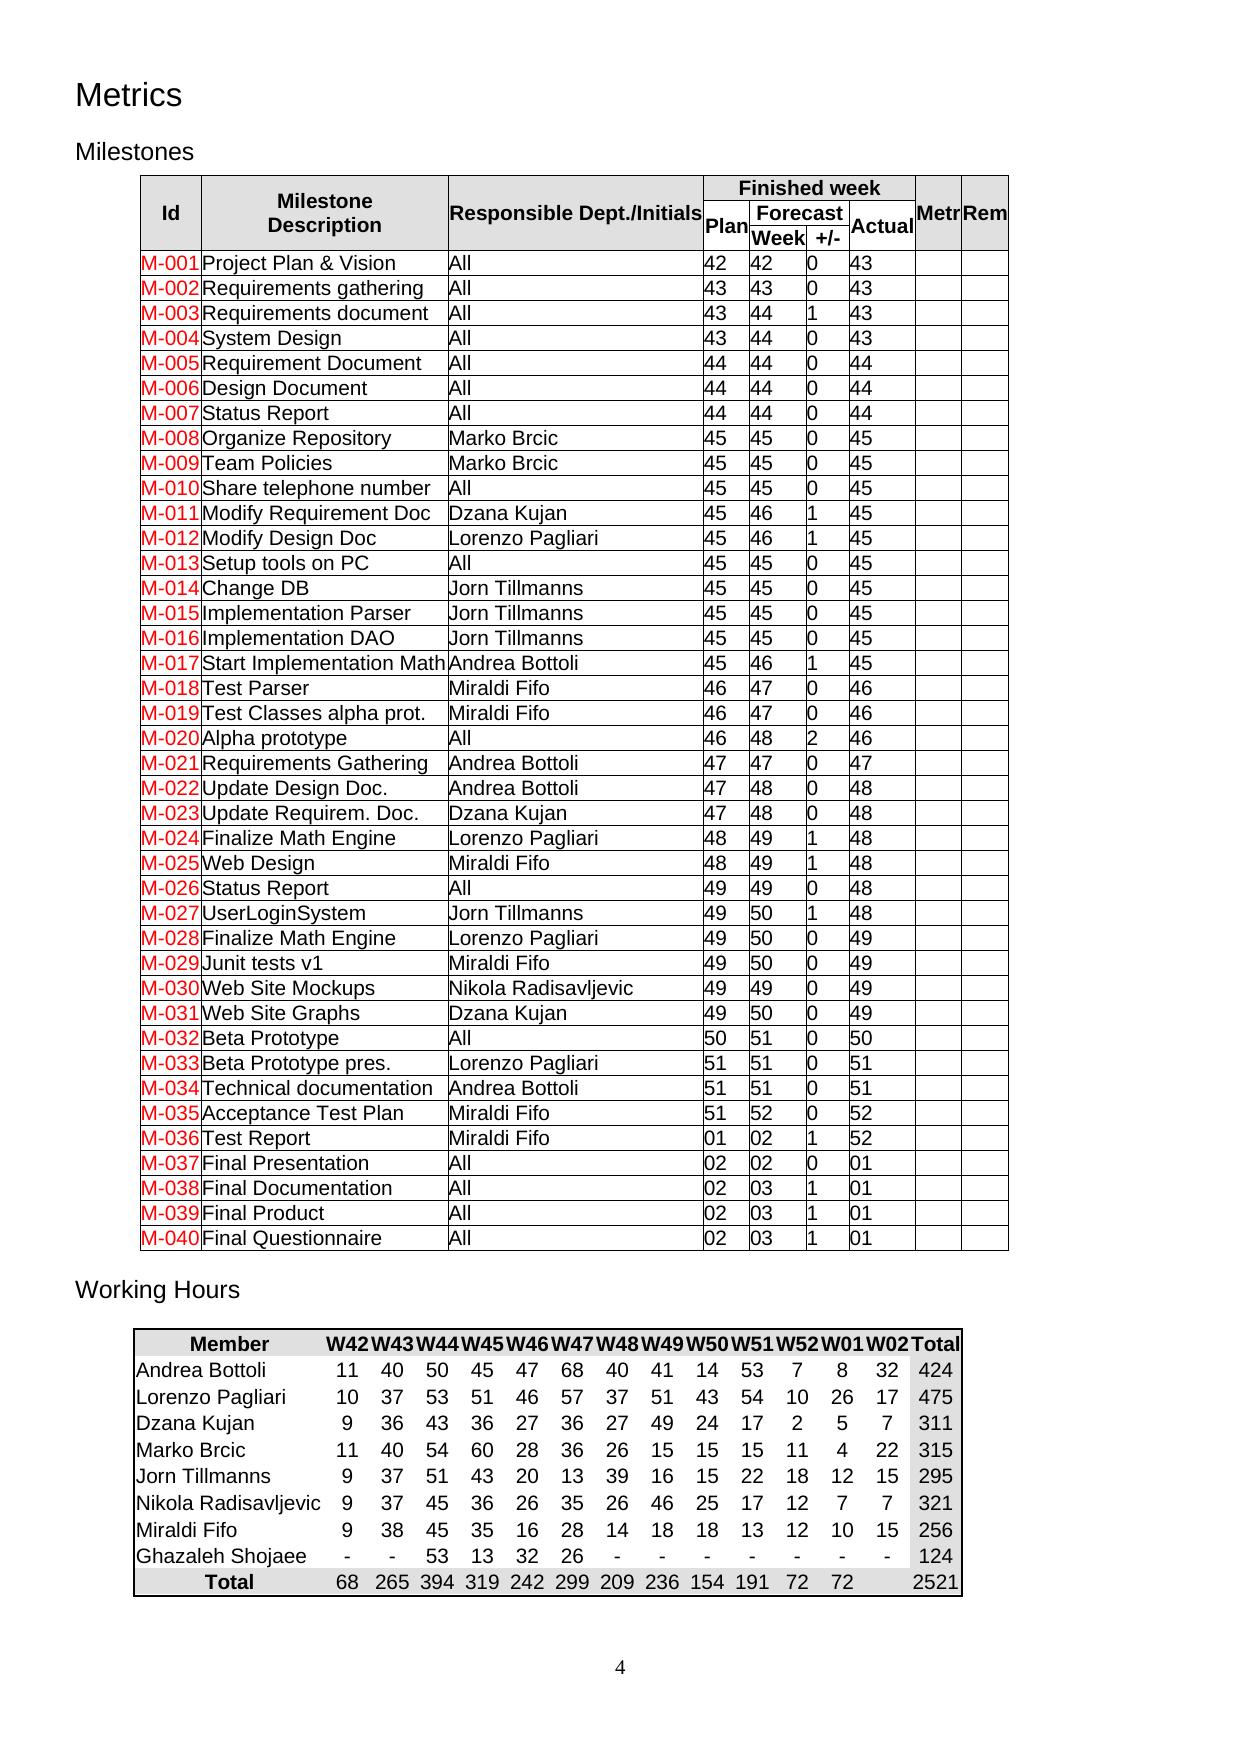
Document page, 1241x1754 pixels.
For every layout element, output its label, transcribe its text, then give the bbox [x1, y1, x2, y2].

table_cell +/- [807, 226, 849, 250]
table_cell Jorn Tillmanns [449, 626, 703, 650]
table_cell 45 [460, 1356, 505, 1382]
table_cell 11 [325, 1435, 370, 1462]
table_cell 43 [850, 276, 915, 300]
table_header W43 [370, 1330, 415, 1356]
table_cell Organize Repository [202, 426, 448, 450]
table_cell - [325, 1541, 370, 1568]
table_cell Final Documentation [202, 1176, 448, 1200]
table_cell Plan [704, 201, 749, 250]
table_cell M-013 [141, 551, 201, 575]
table_cell 47 [750, 676, 806, 700]
table_cell 209 [595, 1568, 640, 1594]
table_cell 295 [910, 1462, 961, 1488]
table_cell 43 [850, 326, 915, 350]
table_cell [962, 676, 1008, 700]
table_cell 0 [807, 601, 849, 625]
table_cell Test Report [202, 1126, 448, 1150]
table_cell M-019 [141, 701, 201, 725]
table_cell Finalize Math Engine [202, 826, 448, 850]
table_cell 9 [325, 1515, 370, 1541]
table_cell 424 [910, 1356, 961, 1382]
table_cell [916, 976, 961, 1000]
table_cell [962, 351, 1008, 375]
table_cell 46 [850, 676, 915, 700]
table_cell Final Questionnaire [202, 1226, 448, 1250]
table_cell 20 [505, 1462, 550, 1488]
table_cell 51 [704, 1101, 749, 1125]
table_cell 32 [865, 1356, 910, 1382]
table_cell 51 [750, 1051, 806, 1075]
table_cell 1 [807, 301, 849, 325]
table_cell All [449, 726, 703, 750]
table_header W46 [505, 1330, 550, 1356]
table_cell 38 [370, 1515, 415, 1541]
table_cell M-035 [141, 1101, 201, 1125]
table_header Milestone Description [202, 176, 448, 250]
table_cell Jorn Tillmanns [135, 1462, 325, 1488]
table_cell 48 [850, 826, 915, 850]
table_cell 25 [685, 1488, 730, 1515]
table_cell M-005 [141, 351, 201, 375]
table_cell [916, 326, 961, 350]
table_cell Marko Brcic [449, 451, 703, 475]
table_cell Lorenzo Pagliari [449, 1051, 703, 1075]
table_cell - [820, 1541, 865, 1568]
table_cell [962, 701, 1008, 725]
table_cell [916, 351, 961, 375]
table_cell Alpha prototype [202, 726, 448, 750]
table_cell 0 [807, 626, 849, 650]
table_cell 46 [850, 726, 915, 750]
table_cell [962, 1201, 1008, 1225]
table_cell 15 [730, 1435, 775, 1462]
table_cell 44 [750, 351, 806, 375]
table_cell [916, 1176, 961, 1200]
table_cell 45 [704, 526, 749, 550]
table_cell 47 [750, 751, 806, 775]
table_cell Miraldi Fifo [449, 951, 703, 975]
table_cell 27 [505, 1409, 550, 1435]
table_cell All [449, 1226, 703, 1250]
table_cell M-040 [141, 1226, 201, 1250]
table_cell [962, 601, 1008, 625]
table_cell 36 [370, 1409, 415, 1435]
table_cell 02 [704, 1201, 749, 1225]
table_cell 01 [850, 1176, 915, 1200]
table_cell M-017 [141, 651, 201, 675]
table_cell [916, 726, 961, 750]
table_cell 72 [775, 1568, 820, 1594]
table_header W01 [820, 1330, 865, 1356]
table_cell [962, 726, 1008, 750]
table_cell 1 [807, 651, 849, 675]
table_cell Andrea Bottoli [135, 1356, 325, 1382]
table_header W51 [730, 1330, 775, 1356]
table_cell [916, 276, 961, 300]
table_cell 44 [704, 351, 749, 375]
table_cell Marko Brcic [135, 1435, 325, 1462]
table_cell M-016 [141, 626, 201, 650]
table_cell - [595, 1541, 640, 1568]
table_cell Setup tools on PC [202, 551, 448, 575]
table_cell [916, 1051, 961, 1075]
table_cell 1 [807, 1126, 849, 1150]
table_cell 0 [807, 1151, 849, 1175]
table_cell 03 [750, 1176, 806, 1200]
table_cell Andrea Bottoli [449, 651, 703, 675]
table_cell 8 [820, 1356, 865, 1382]
table_cell 45 [704, 451, 749, 475]
table_cell 17 [730, 1409, 775, 1435]
table_cell 26 [820, 1382, 865, 1409]
table_cell [916, 1026, 961, 1050]
table_cell 53 [415, 1541, 460, 1568]
table_cell 35 [460, 1515, 505, 1541]
table_cell All [449, 1151, 703, 1175]
table_cell Jorn Tillmanns [449, 901, 703, 925]
table_cell 0 [807, 1026, 849, 1050]
table_cell 42 [704, 251, 749, 275]
table_header Metr [916, 176, 961, 250]
table_cell 49 [704, 976, 749, 1000]
table_cell 124 [910, 1541, 961, 1568]
table_cell 46 [704, 726, 749, 750]
table_cell System Design [202, 326, 448, 350]
table_cell 44 [750, 401, 806, 425]
table_cell 46 [704, 701, 749, 725]
table_cell All [449, 401, 703, 425]
table_cell 50 [750, 901, 806, 925]
table_cell 44 [704, 376, 749, 400]
table_cell 44 [750, 326, 806, 350]
table_cell Technical documentation [202, 1076, 448, 1100]
table_cell 49 [704, 1001, 749, 1025]
table_cell 43 [685, 1382, 730, 1409]
subtitle Metrics [75, 75, 1165, 113]
table_cell 45 [850, 551, 915, 575]
table_cell [962, 976, 1008, 1000]
table_cell 46 [505, 1382, 550, 1409]
table_cell [916, 701, 961, 725]
table_cell M-031 [141, 1001, 201, 1025]
table_cell 45 [750, 626, 806, 650]
table_cell [916, 401, 961, 425]
table_cell 22 [730, 1462, 775, 1488]
table_cell [962, 426, 1008, 450]
table_cell [916, 801, 961, 825]
table_cell Dzana Kujan [449, 801, 703, 825]
table_cell - [640, 1541, 685, 1568]
table_cell 46 [850, 701, 915, 725]
table_cell 45 [750, 601, 806, 625]
table_cell 03 [750, 1201, 806, 1225]
table_cell 22 [865, 1435, 910, 1462]
table_cell Requirements Gathering [202, 751, 448, 775]
table_cell 52 [850, 1126, 915, 1150]
table_cell 191 [730, 1568, 775, 1594]
table_cell 49 [750, 976, 806, 1000]
table_cell 54 [730, 1382, 775, 1409]
table_cell [916, 901, 961, 925]
table_cell Status Report [202, 876, 448, 900]
table_cell 48 [704, 826, 749, 850]
table_cell 13 [550, 1462, 595, 1488]
table_cell 32 [505, 1541, 550, 1568]
table_cell UserLoginSystem [202, 901, 448, 925]
table_cell 36 [460, 1488, 505, 1515]
table_cell - [730, 1541, 775, 1568]
table_cell Implementation Parser [202, 601, 448, 625]
table_header W02 [865, 1330, 910, 1356]
table_cell 265 [370, 1568, 415, 1594]
table_cell M-039 [141, 1201, 201, 1225]
table_cell 43 [415, 1409, 460, 1435]
table_cell Status Report [202, 401, 448, 425]
table_cell 50 [750, 1001, 806, 1025]
table_cell Test Classes alpha prot. [202, 701, 448, 725]
table_cell 394 [415, 1568, 460, 1594]
table_cell [962, 1151, 1008, 1175]
table_cell [916, 451, 961, 475]
table_cell 54 [415, 1435, 460, 1462]
table_cell [962, 826, 1008, 850]
table_cell Start Implementation Math [202, 651, 448, 675]
table_cell M-033 [141, 1051, 201, 1075]
table_cell 26 [595, 1488, 640, 1515]
table_cell All [449, 1176, 703, 1200]
table_cell 0 [807, 451, 849, 475]
table_cell All [449, 301, 703, 325]
table_cell [962, 251, 1008, 275]
table_cell Beta Prototype pres. [202, 1051, 448, 1075]
table_cell 02 [704, 1151, 749, 1175]
table_cell 0 [807, 1001, 849, 1025]
table_cell [962, 901, 1008, 925]
table_cell Miraldi Fifo [449, 851, 703, 875]
table_cell 17 [865, 1382, 910, 1409]
table_cell Requirement Document [202, 351, 448, 375]
table_cell M-001 [141, 251, 201, 275]
table_cell 51 [460, 1382, 505, 1409]
table_cell 1 [807, 1176, 849, 1200]
table_cell [916, 601, 961, 625]
table_cell 45 [750, 476, 806, 500]
text Working Hours [75, 1275, 1165, 1304]
table_cell 51 [415, 1462, 460, 1488]
table_cell 0 [807, 1101, 849, 1125]
table_cell 46 [704, 676, 749, 700]
table_cell 24 [685, 1409, 730, 1435]
table_cell [916, 751, 961, 775]
table_cell 45 [850, 601, 915, 625]
table_cell 49 [850, 976, 915, 1000]
table_cell 45 [850, 626, 915, 650]
table_cell 52 [750, 1101, 806, 1125]
table_cell 45 [704, 551, 749, 575]
table_cell 47 [704, 751, 749, 775]
table_cell 45 [850, 576, 915, 600]
table_cell 256 [910, 1515, 961, 1541]
table_header W50 [685, 1330, 730, 1356]
table_cell 43 [750, 276, 806, 300]
table_cell Share telephone number [202, 476, 448, 500]
table_cell 49 [750, 876, 806, 900]
table_cell 37 [370, 1488, 415, 1515]
table_cell 10 [775, 1382, 820, 1409]
table_cell [962, 776, 1008, 800]
table_cell M-006 [141, 376, 201, 400]
table_cell [962, 276, 1008, 300]
table_cell [962, 401, 1008, 425]
table_cell 51 [850, 1051, 915, 1075]
table_header Member [135, 1330, 325, 1356]
table_cell Marko Brcic [449, 426, 703, 450]
table_cell Web Site Mockups [202, 976, 448, 1000]
table_cell 51 [850, 1076, 915, 1100]
table_cell All [449, 251, 703, 275]
table_cell 47 [505, 1356, 550, 1382]
table_cell 49 [750, 851, 806, 875]
table_cell [916, 576, 961, 600]
table_cell Lorenzo Pagliari [449, 526, 703, 550]
table_cell All [449, 476, 703, 500]
table_cell M-011 [141, 501, 201, 525]
table_cell 12 [775, 1515, 820, 1541]
table_cell - [775, 1541, 820, 1568]
table_header W44 [415, 1330, 460, 1356]
table_cell M-009 [141, 451, 201, 475]
table_cell 36 [550, 1409, 595, 1435]
table_cell 39 [595, 1462, 640, 1488]
table_cell 15 [685, 1435, 730, 1462]
table_cell 0 [807, 351, 849, 375]
table_cell Junit tests v1 [202, 951, 448, 975]
table_cell 0 [807, 1051, 849, 1075]
table_cell 0 [807, 326, 849, 350]
table_cell 01 [850, 1201, 915, 1225]
table_cell 42 [750, 251, 806, 275]
table_cell [962, 876, 1008, 900]
table_cell 0 [807, 401, 849, 425]
table_cell 48 [704, 851, 749, 875]
table_cell [962, 1176, 1008, 1200]
table_cell 40 [370, 1435, 415, 1462]
table_cell 49 [640, 1409, 685, 1435]
table_cell 48 [750, 776, 806, 800]
table_cell 51 [750, 1026, 806, 1050]
table_cell Jorn Tillmanns [449, 576, 703, 600]
table_cell [916, 651, 961, 675]
table_cell [916, 301, 961, 325]
table_cell 0 [807, 701, 849, 725]
table_cell Acceptance Test Plan [202, 1101, 448, 1125]
table_cell M-015 [141, 601, 201, 625]
table_cell [962, 326, 1008, 350]
table_cell 47 [704, 776, 749, 800]
table_cell 45 [750, 426, 806, 450]
table_header Finished week [704, 176, 915, 200]
table_cell 1 [807, 1201, 849, 1225]
table_cell [962, 376, 1008, 400]
table_cell 51 [750, 1076, 806, 1100]
table_cell 02 [750, 1126, 806, 1150]
table_cell 45 [704, 501, 749, 525]
table_cell 299 [550, 1568, 595, 1594]
table_cell Dzana Kujan [135, 1409, 325, 1435]
table_cell Lorenzo Pagliari [449, 926, 703, 950]
table_cell 7 [820, 1488, 865, 1515]
table_cell 2 [775, 1409, 820, 1435]
table_cell Miraldi Fifo [449, 1126, 703, 1150]
table_cell 45 [850, 526, 915, 550]
table_cell 49 [704, 951, 749, 975]
table_cell 37 [370, 1382, 415, 1409]
table_cell 03 [750, 1226, 806, 1250]
table_header Total [910, 1330, 961, 1356]
table_cell [916, 1226, 961, 1250]
table_header Responsible Dept./Initials [449, 176, 703, 250]
table_cell [916, 1151, 961, 1175]
table_cell 14 [595, 1515, 640, 1541]
table_cell 475 [910, 1382, 961, 1409]
table_cell 10 [325, 1382, 370, 1409]
table_cell M-034 [141, 1076, 201, 1100]
table_cell Nikola Radisavljevic [135, 1488, 325, 1515]
table_cell 15 [685, 1462, 730, 1488]
table_cell 51 [704, 1076, 749, 1100]
table_cell M-010 [141, 476, 201, 500]
table_cell 0 [807, 476, 849, 500]
table_cell 15 [865, 1515, 910, 1541]
table_cell Miraldi Fifo [449, 1101, 703, 1125]
table_cell 50 [415, 1356, 460, 1382]
table_cell 48 [850, 901, 915, 925]
table_cell 26 [505, 1488, 550, 1515]
table_cell 60 [460, 1435, 505, 1462]
table_cell [916, 526, 961, 550]
table_cell Lorenzo Pagliari [135, 1382, 325, 1409]
table_cell 0 [807, 576, 849, 600]
table_cell M-003 [141, 301, 201, 325]
table_cell 47 [850, 751, 915, 775]
table_cell 49 [850, 1001, 915, 1025]
table_cell 45 [850, 651, 915, 675]
table_cell 4 [820, 1435, 865, 1462]
table_cell 57 [550, 1382, 595, 1409]
table_cell 11 [325, 1356, 370, 1382]
table_cell Implementation DAO [202, 626, 448, 650]
table_cell 43 [460, 1462, 505, 1488]
table_cell 242 [505, 1568, 550, 1594]
table_cell 02 [704, 1176, 749, 1200]
table_cell 36 [550, 1435, 595, 1462]
table_cell 49 [850, 926, 915, 950]
table_cell 68 [550, 1356, 595, 1382]
table_cell 51 [640, 1382, 685, 1409]
table_cell Miraldi Fifo [135, 1515, 325, 1541]
table_cell M-025 [141, 851, 201, 875]
table_cell 11 [775, 1435, 820, 1462]
table_cell 10 [820, 1515, 865, 1541]
table_cell 1 [807, 826, 849, 850]
table_cell Miraldi Fifo [449, 676, 703, 700]
table_cell 48 [850, 776, 915, 800]
table_cell [916, 1201, 961, 1225]
table_cell 52 [850, 1101, 915, 1125]
table_cell [962, 1051, 1008, 1075]
table_cell All [449, 326, 703, 350]
table_cell 7 [865, 1488, 910, 1515]
table_cell 43 [704, 326, 749, 350]
table_cell Total [135, 1568, 325, 1594]
table_cell 44 [850, 376, 915, 400]
table_cell M-038 [141, 1176, 201, 1200]
table_cell 49 [704, 876, 749, 900]
table_cell 48 [850, 801, 915, 825]
table_cell [962, 476, 1008, 500]
table_cell 9 [325, 1488, 370, 1515]
table_cell M-026 [141, 876, 201, 900]
table_cell 2521 [910, 1568, 961, 1594]
table_cell 44 [704, 401, 749, 425]
table_cell Modify Requirement Doc [202, 501, 448, 525]
table_cell [962, 451, 1008, 475]
table_cell 45 [704, 476, 749, 500]
table_cell [916, 426, 961, 450]
table_cell [916, 776, 961, 800]
table_cell 44 [850, 351, 915, 375]
table_cell 51 [704, 1051, 749, 1075]
table_cell Update Requirem. Doc. [202, 801, 448, 825]
table_cell [916, 951, 961, 975]
table_cell [962, 951, 1008, 975]
table_cell 44 [750, 376, 806, 400]
table_cell 16 [505, 1515, 550, 1541]
table_cell Beta Prototype [202, 1026, 448, 1050]
table_cell All [449, 876, 703, 900]
table_cell [962, 801, 1008, 825]
table_cell 45 [704, 601, 749, 625]
table_cell 48 [850, 876, 915, 900]
table_cell All [449, 376, 703, 400]
table_cell 1 [807, 851, 849, 875]
table_cell [916, 476, 961, 500]
table_cell M-023 [141, 801, 201, 825]
table_cell Nikola Radisavljevic [449, 976, 703, 1000]
table_cell 7 [775, 1356, 820, 1382]
table_cell Week [750, 226, 806, 250]
table_cell Final Presentation [202, 1151, 448, 1175]
table_cell 0 [807, 926, 849, 950]
table_cell All [449, 1026, 703, 1050]
table_cell [916, 501, 961, 525]
table_cell 45 [704, 426, 749, 450]
table_cell M-004 [141, 326, 201, 350]
table_header Rem [962, 176, 1008, 250]
table_cell 16 [640, 1462, 685, 1488]
table_cell Andrea Bottoli [449, 1076, 703, 1100]
table_header W45 [460, 1330, 505, 1356]
table_header W47 [550, 1330, 595, 1356]
table_cell 47 [704, 801, 749, 825]
table_cell 18 [685, 1515, 730, 1541]
table_cell [916, 626, 961, 650]
table_cell 43 [850, 301, 915, 325]
table_cell 01 [850, 1226, 915, 1250]
table_cell [962, 1226, 1008, 1250]
table_header W48 [595, 1330, 640, 1356]
table_cell 17 [730, 1488, 775, 1515]
table_cell [962, 1126, 1008, 1150]
table_cell 45 [850, 451, 915, 475]
table_cell 46 [750, 526, 806, 550]
table_cell [916, 376, 961, 400]
table_cell [962, 526, 1008, 550]
table_cell - [370, 1541, 415, 1568]
table_cell 46 [750, 651, 806, 675]
table_cell 72 [820, 1568, 865, 1594]
table_cell M-007 [141, 401, 201, 425]
table_cell [916, 1101, 961, 1125]
table_cell M-018 [141, 676, 201, 700]
table_cell 0 [807, 976, 849, 1000]
table_header W49 [640, 1330, 685, 1356]
table_cell [916, 676, 961, 700]
table_cell 50 [750, 951, 806, 975]
table_cell M-022 [141, 776, 201, 800]
table_cell Requirements document [202, 301, 448, 325]
table_cell 1 [807, 526, 849, 550]
table_cell Update Design Doc. [202, 776, 448, 800]
table_cell 7 [865, 1409, 910, 1435]
table_cell 45 [415, 1515, 460, 1541]
table_cell 9 [325, 1462, 370, 1488]
table_cell M-020 [141, 726, 201, 750]
table_cell 15 [865, 1462, 910, 1488]
table_cell 236 [640, 1568, 685, 1594]
table_cell [962, 1001, 1008, 1025]
table_cell Andrea Bottoli [449, 751, 703, 775]
table_cell Actual [850, 201, 915, 250]
table_cell 45 [850, 476, 915, 500]
table_cell 68 [325, 1568, 370, 1594]
table_cell [962, 576, 1008, 600]
table_cell 45 [750, 576, 806, 600]
table_cell 0 [807, 251, 849, 275]
table_cell Andrea Bottoli [449, 776, 703, 800]
table_cell Dzana Kujan [449, 1001, 703, 1025]
table_cell M-012 [141, 526, 201, 550]
table_cell 27 [595, 1409, 640, 1435]
table_cell 154 [685, 1568, 730, 1594]
table_cell 47 [750, 701, 806, 725]
table_cell 46 [640, 1488, 685, 1515]
table_cell 01 [850, 1151, 915, 1175]
table_cell Ghazaleh Shojaee [135, 1541, 325, 1568]
table_cell Lorenzo Pagliari [449, 826, 703, 850]
table_cell [962, 1026, 1008, 1050]
table_cell 45 [750, 551, 806, 575]
table_cell 44 [850, 401, 915, 425]
table_cell [916, 1076, 961, 1100]
table_cell 48 [750, 726, 806, 750]
table_cell All [449, 551, 703, 575]
table_cell Project Plan & Vision [202, 251, 448, 275]
table_cell - [865, 1541, 910, 1568]
table_cell - [685, 1541, 730, 1568]
table_cell 41 [640, 1356, 685, 1382]
table_header W52 [775, 1330, 820, 1356]
table_cell 12 [775, 1488, 820, 1515]
table_cell 13 [730, 1515, 775, 1541]
table_cell 36 [460, 1409, 505, 1435]
table_cell 0 [807, 751, 849, 775]
table_cell Dzana Kujan [449, 501, 703, 525]
table_cell 319 [460, 1568, 505, 1594]
table_cell 1 [807, 901, 849, 925]
table_cell M-024 [141, 826, 201, 850]
table_cell 0 [807, 676, 849, 700]
table_cell 48 [850, 851, 915, 875]
table_cell All [449, 1201, 703, 1225]
table_cell Web Site Graphs [202, 1001, 448, 1025]
table_cell [916, 851, 961, 875]
table_cell 14 [685, 1356, 730, 1382]
table_cell 35 [550, 1488, 595, 1515]
table_cell 49 [704, 901, 749, 925]
table_cell M-008 [141, 426, 201, 450]
table_cell 45 [850, 501, 915, 525]
table_cell [962, 551, 1008, 575]
table_cell 37 [370, 1462, 415, 1488]
table_cell 0 [807, 376, 849, 400]
table_cell M-028 [141, 926, 201, 950]
table_cell 44 [750, 301, 806, 325]
table_cell 40 [595, 1356, 640, 1382]
table_cell [962, 926, 1008, 950]
table_cell 28 [550, 1515, 595, 1541]
table_cell Finalize Math Engine [202, 926, 448, 950]
table_cell M-032 [141, 1026, 201, 1050]
table_cell 50 [750, 926, 806, 950]
table_cell 45 [750, 451, 806, 475]
table_cell Modify Design Doc [202, 526, 448, 550]
table_cell 311 [910, 1409, 961, 1435]
table_cell [916, 876, 961, 900]
table_cell 45 [704, 626, 749, 650]
table_cell 0 [807, 426, 849, 450]
table_cell 1 [807, 1226, 849, 1250]
table_cell 0 [807, 951, 849, 975]
table_cell [962, 651, 1008, 675]
table_cell 18 [640, 1515, 685, 1541]
table_cell [962, 626, 1008, 650]
table_cell 43 [704, 276, 749, 300]
table_cell Jorn Tillmanns [449, 601, 703, 625]
table_cell [916, 551, 961, 575]
table_cell [916, 1001, 961, 1025]
table_cell 49 [704, 926, 749, 950]
table_cell Forecast [750, 201, 849, 225]
table_cell 43 [850, 251, 915, 275]
table_cell Design Document [202, 376, 448, 400]
table_cell 50 [704, 1026, 749, 1050]
table_cell M-037 [141, 1151, 201, 1175]
table_cell M-021 [141, 751, 201, 775]
table_cell Requirements gathering [202, 276, 448, 300]
table_cell 0 [807, 551, 849, 575]
table_cell 26 [550, 1541, 595, 1568]
table_cell 45 [704, 651, 749, 675]
table_cell 01 [704, 1126, 749, 1150]
table_cell 12 [820, 1462, 865, 1488]
table_cell 02 [750, 1151, 806, 1175]
table_cell 18 [775, 1462, 820, 1488]
table_cell All [449, 351, 703, 375]
table_cell 50 [850, 1026, 915, 1050]
table_cell [962, 751, 1008, 775]
table_cell 1 [807, 501, 849, 525]
table_cell Final Product [202, 1201, 448, 1225]
table_cell [962, 851, 1008, 875]
table_cell [962, 1101, 1008, 1125]
table_cell [865, 1568, 910, 1594]
table_cell 02 [704, 1226, 749, 1250]
table_cell 15 [640, 1435, 685, 1462]
table_cell 26 [595, 1435, 640, 1462]
table_cell All [449, 276, 703, 300]
table_cell M-002 [141, 276, 201, 300]
table_cell 321 [910, 1488, 961, 1515]
table_cell 37 [595, 1382, 640, 1409]
table_cell [916, 926, 961, 950]
table_cell Team Policies [202, 451, 448, 475]
table_cell 315 [910, 1435, 961, 1462]
table_cell 46 [750, 501, 806, 525]
table_cell M-036 [141, 1126, 201, 1150]
table_cell 49 [850, 951, 915, 975]
table_cell 0 [807, 1076, 849, 1100]
table_header Id [141, 176, 201, 250]
table_cell 0 [807, 876, 849, 900]
table_cell [916, 251, 961, 275]
table_cell 45 [704, 576, 749, 600]
table_cell 45 [850, 426, 915, 450]
table_cell M-014 [141, 576, 201, 600]
table_cell 2 [807, 726, 849, 750]
table_cell [916, 1126, 961, 1150]
table_cell 48 [750, 801, 806, 825]
text Milestones [75, 137, 1165, 166]
table_cell 45 [415, 1488, 460, 1515]
table_cell Miraldi Fifo [449, 701, 703, 725]
table_cell 5 [820, 1409, 865, 1435]
table_cell 28 [505, 1435, 550, 1462]
table_cell [962, 501, 1008, 525]
table_header W42 [325, 1330, 370, 1356]
table_cell Test Parser [202, 676, 448, 700]
table_cell [962, 301, 1008, 325]
table_cell 0 [807, 776, 849, 800]
table_cell Web Design [202, 851, 448, 875]
table_cell M-027 [141, 901, 201, 925]
table_cell 43 [704, 301, 749, 325]
table_cell M-030 [141, 976, 201, 1000]
table_cell 0 [807, 801, 849, 825]
table_cell M-029 [141, 951, 201, 975]
table_cell 9 [325, 1409, 370, 1435]
table_cell 53 [730, 1356, 775, 1382]
table_cell 40 [370, 1356, 415, 1382]
table_cell Change DB [202, 576, 448, 600]
table_cell 53 [415, 1382, 460, 1409]
table_cell 49 [750, 826, 806, 850]
table_cell 13 [460, 1541, 505, 1568]
table_cell 0 [807, 276, 849, 300]
table_cell [916, 826, 961, 850]
table_cell [962, 1076, 1008, 1100]
